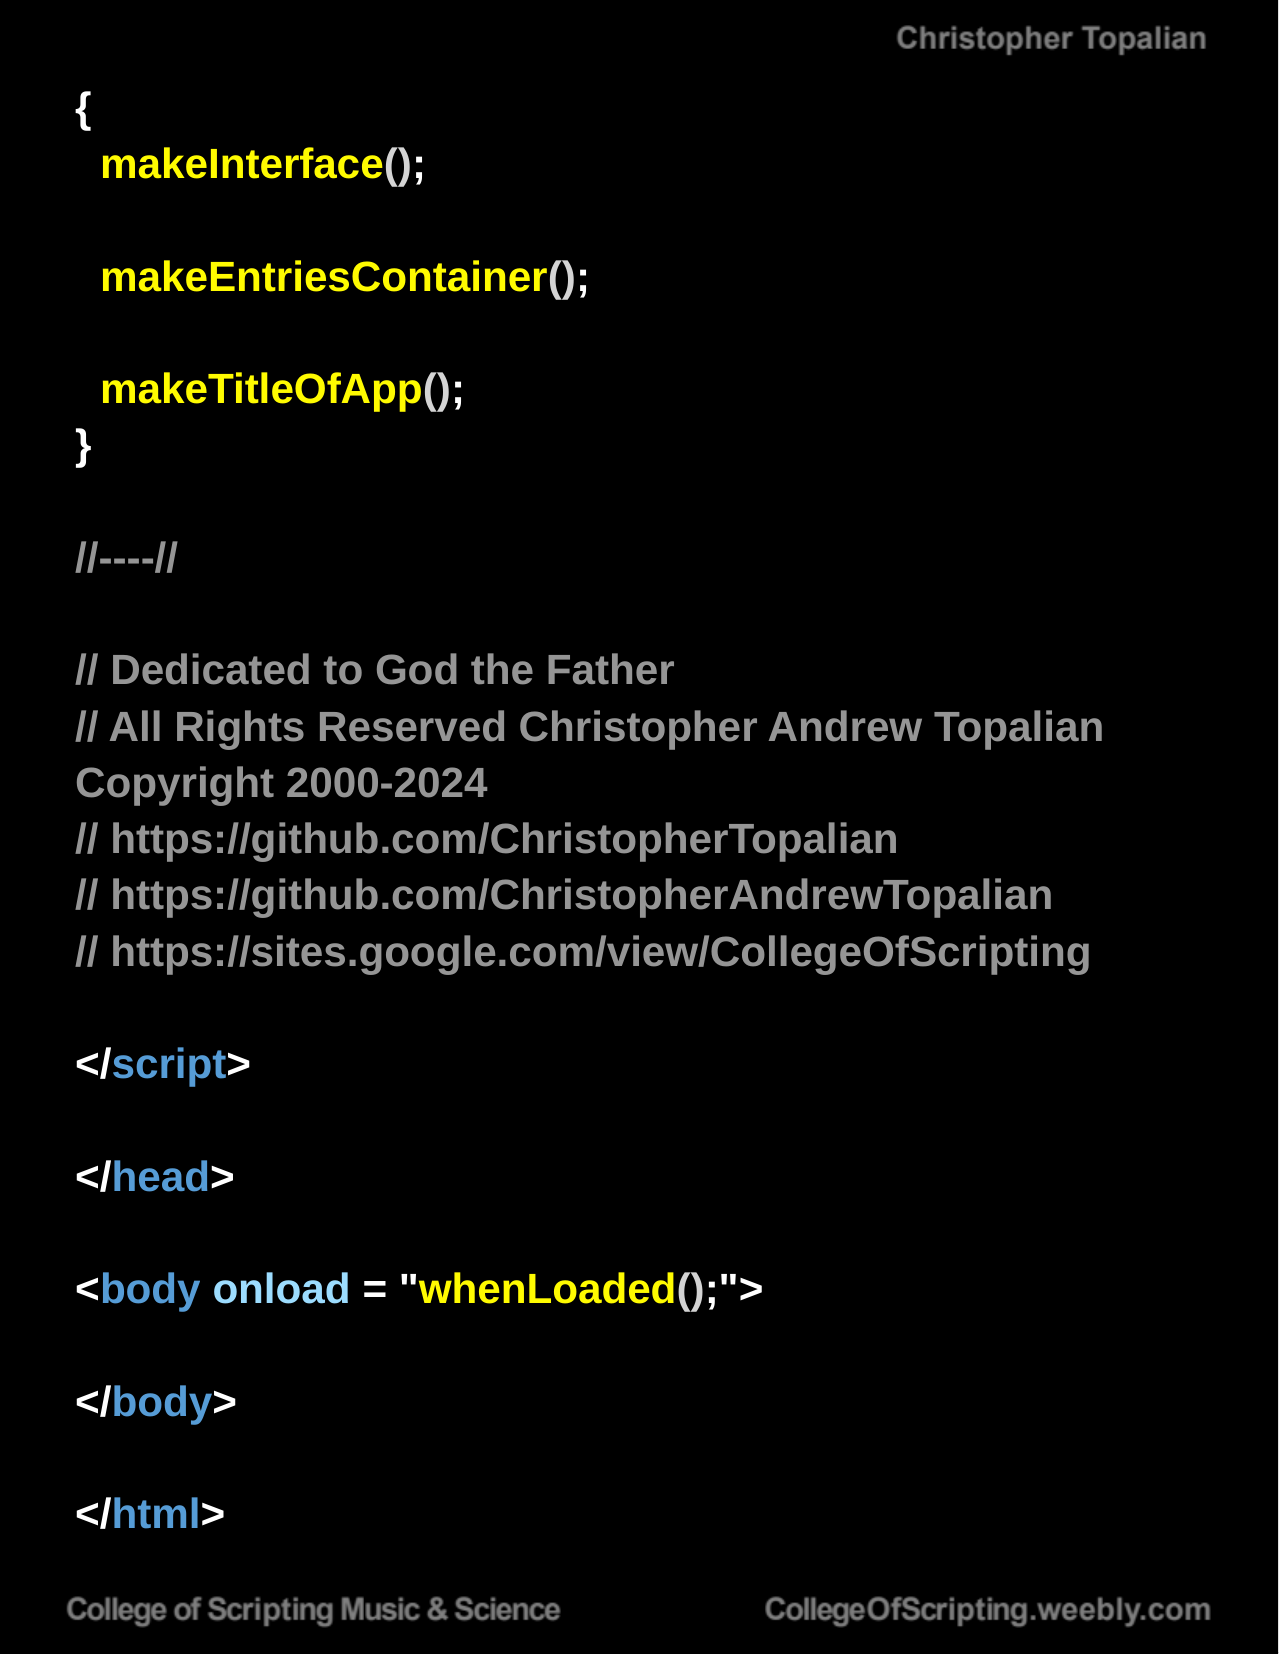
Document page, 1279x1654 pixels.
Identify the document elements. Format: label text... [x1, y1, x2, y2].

text </script> [75, 1031, 1203, 1087]
text // https://github.com/ChristopherAndrewTopalian [75, 862, 1203, 919]
text // Dedicated to God the Father [75, 637, 1203, 694]
text </html> [75, 1481, 1203, 1537]
text makeTitleOfApp(); [75, 356, 1203, 412]
text </body> [75, 1369, 1203, 1425]
text makeEntriesContainer(); [75, 244, 1203, 300]
text //----// [75, 525, 1203, 581]
text // All Rights Reserved Christopher Andrew Topalian Copyright 2000-2024 [75, 694, 1203, 806]
text { [75, 75, 1203, 131]
text <body onload = "whenLoaded();"> [75, 1256, 1203, 1312]
text // https://github.com/ChristopherTopalian [75, 806, 1203, 862]
text makeInterface(); [75, 131, 1203, 187]
text </head> [75, 1144, 1203, 1200]
text // https://sites.google.com/view/CollegeOfScripting [75, 919, 1203, 975]
text } [75, 412, 1203, 469]
